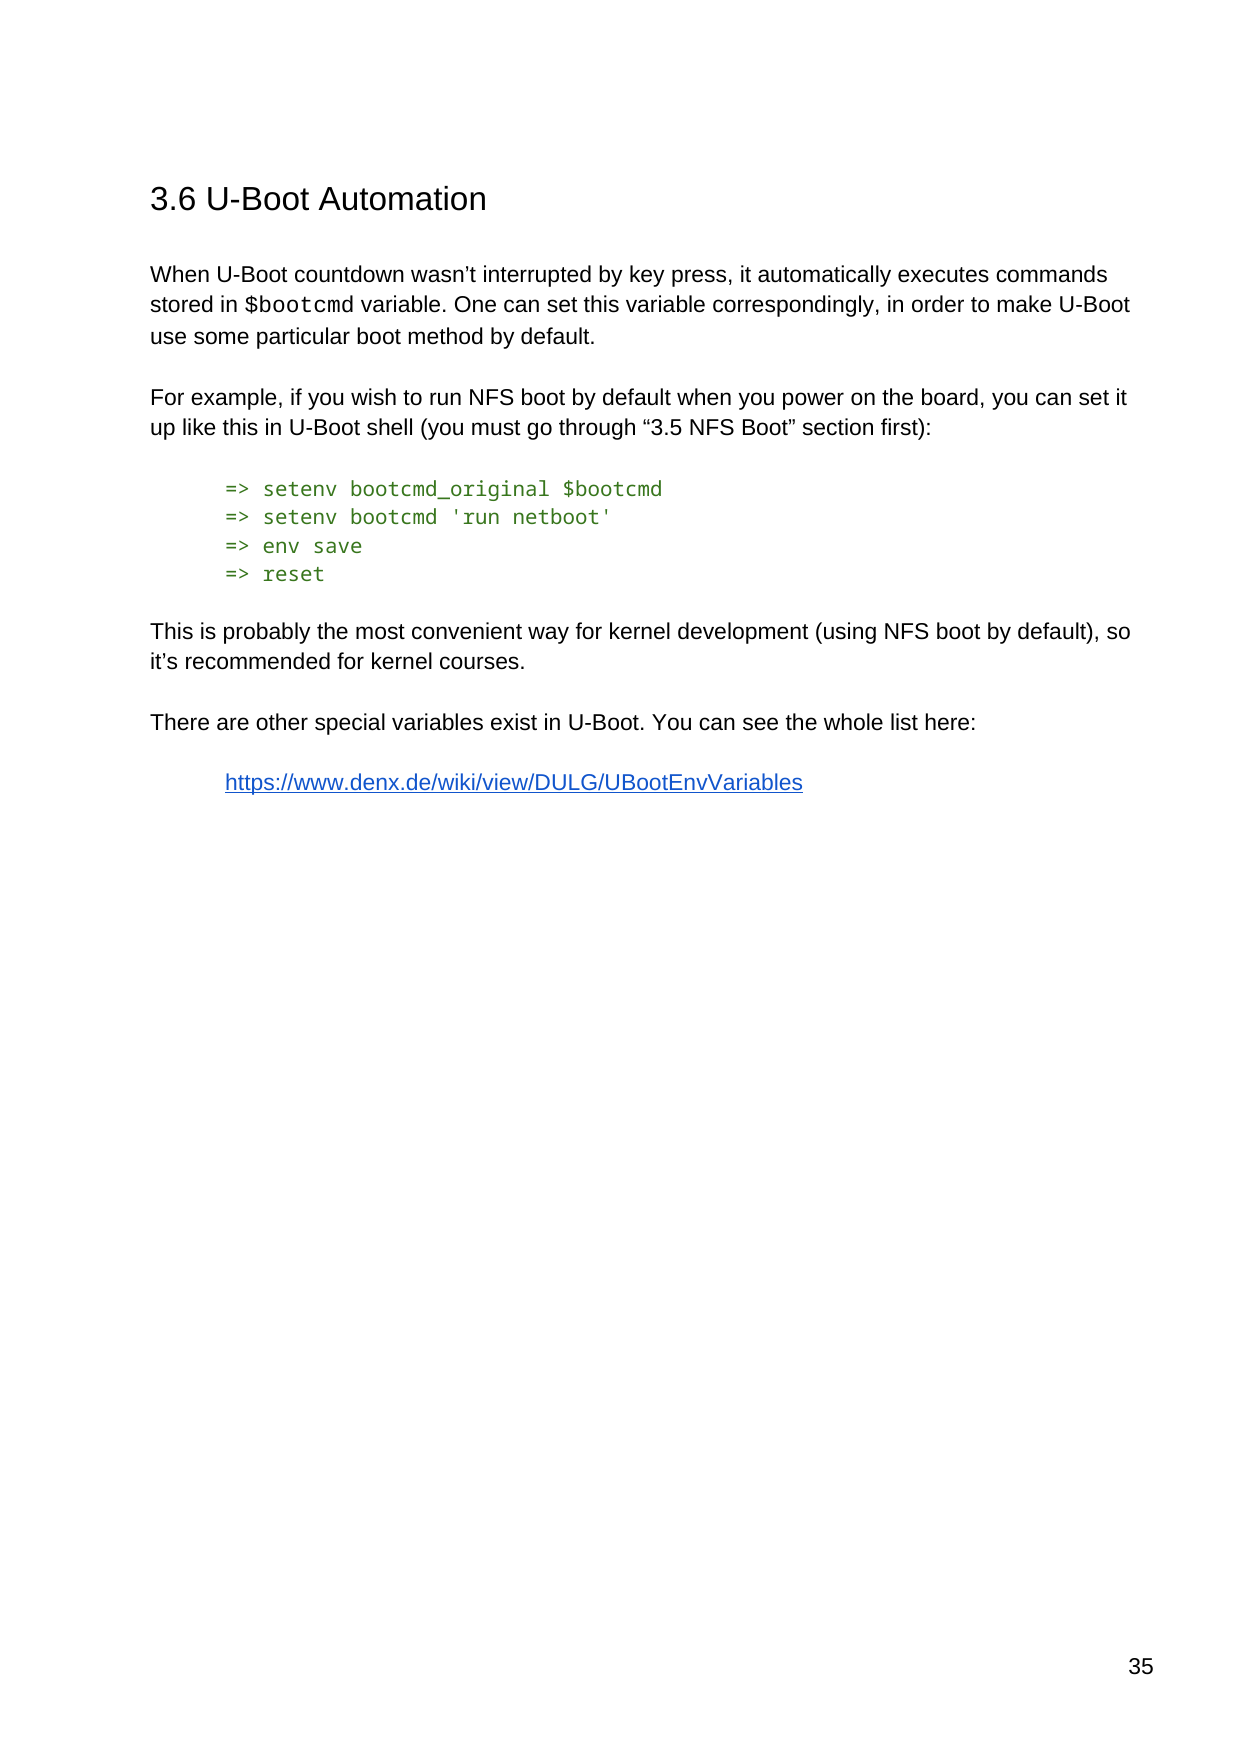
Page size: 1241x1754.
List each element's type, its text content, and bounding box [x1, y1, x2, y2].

text For example, if you wish to run NFS boot by default when you power on the board, you can set it up like this in U-Boot shell (you must go through “3.5 NFS Boot” section first): [150, 383, 1153, 440]
subtitle => env save [150, 531, 225, 559]
subtitle 3.6 U-Boot Automation [150, 179, 1153, 218]
subtitle => reset [325, 559, 1153, 588]
subtitle => setenv bootcmd 'run netboot' [150, 502, 1153, 531]
text This is probably the most convenient way for kernel development (using NFS boot by default), so it’s recommended for kernel courses. [150, 618, 1153, 674]
subtitle => env save [362, 531, 1153, 559]
text There are other special variables exist in U-Boot. You can see the whole list here: [150, 709, 1153, 735]
text When U-Boot countdown wasn’t interrupted by key press, it automatically executes commands stored in $bootcmd variable. One can set this variable correspondingly, in order to make U-Boot use some particular boot method by default. [150, 261, 1153, 349]
subtitle => reset [150, 559, 225, 588]
subtitle => setenv bootcmd_original $bootcmd [150, 474, 225, 502]
text https://www.denx.de/wiki/view/DULG/UBootEnvVariables [150, 769, 1153, 795]
subtitle => setenv bootcmd_original $bootcmd [662, 474, 1153, 502]
